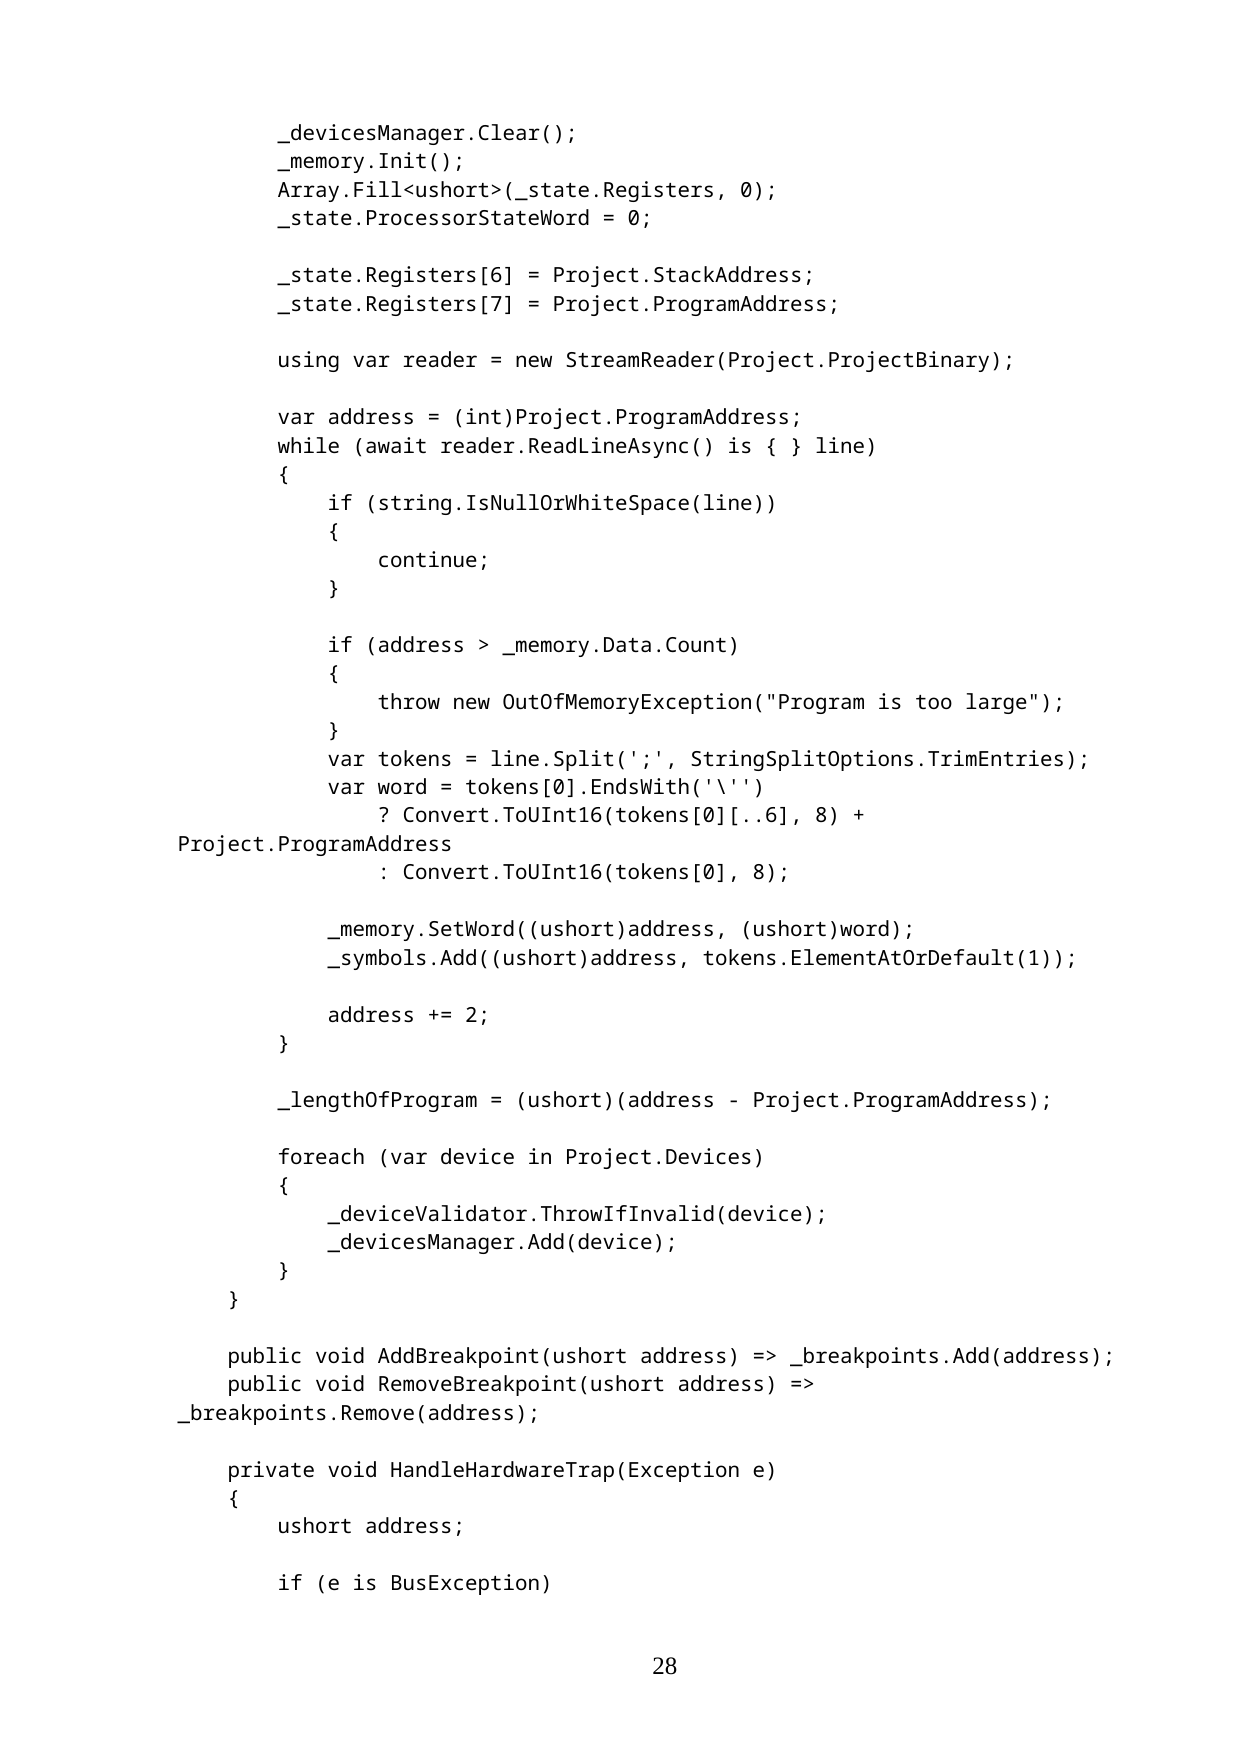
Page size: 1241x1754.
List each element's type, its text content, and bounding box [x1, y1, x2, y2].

table_header _devicesManager.Clear(); _memory.Init(); Array.Fill<ushort>(_state.Registers, 0); _state.ProcessorStateWord = 0; _state.Registers[6] = Project.StackAddress; _state.Registers[7] = Project.ProgramAddress; using var reader = new StreamReader(Project.ProjectBinary); var address = (int)Project.ProgramAddress; while (await reader.ReadLineAsync() is { } line) { if (string.IsNullOrWhiteSpace(line)) { continue; } if (address > _memory.Data.Count) { throw new OutOfMemoryException("Program is too large"); } var tokens = line.Split(';', StringSplitOptions.TrimEntries); var word = tokens[0].EndsWith('\'') ? Convert.ToUInt16(tokens[0][..6], 8) + Project.ProgramAddress : Convert.ToUInt16(tokens[0], 8); _memory.SetWord((ushort)address, (ushort)word); _symbols.Add((ushort)address, tokens.ElementAtOrDefault(1)); address += 2; } _lengthOfProgram = (ushort)(address - Project.ProgramAddress); foreach (var device in Project.Devices) { _deviceValidator.ThrowIfInvalid(device); _devicesManager.Add(device); } } public void AddBreakpoint(ushort address) => _breakpoints.Add(address); public void RemoveBreakpoint(ushort address) => _breakpoints.Remove(address); private void HandleHardwareTrap(Exception e) { ushort address; if (e is BusException) [177, 118, 1152, 1597]
